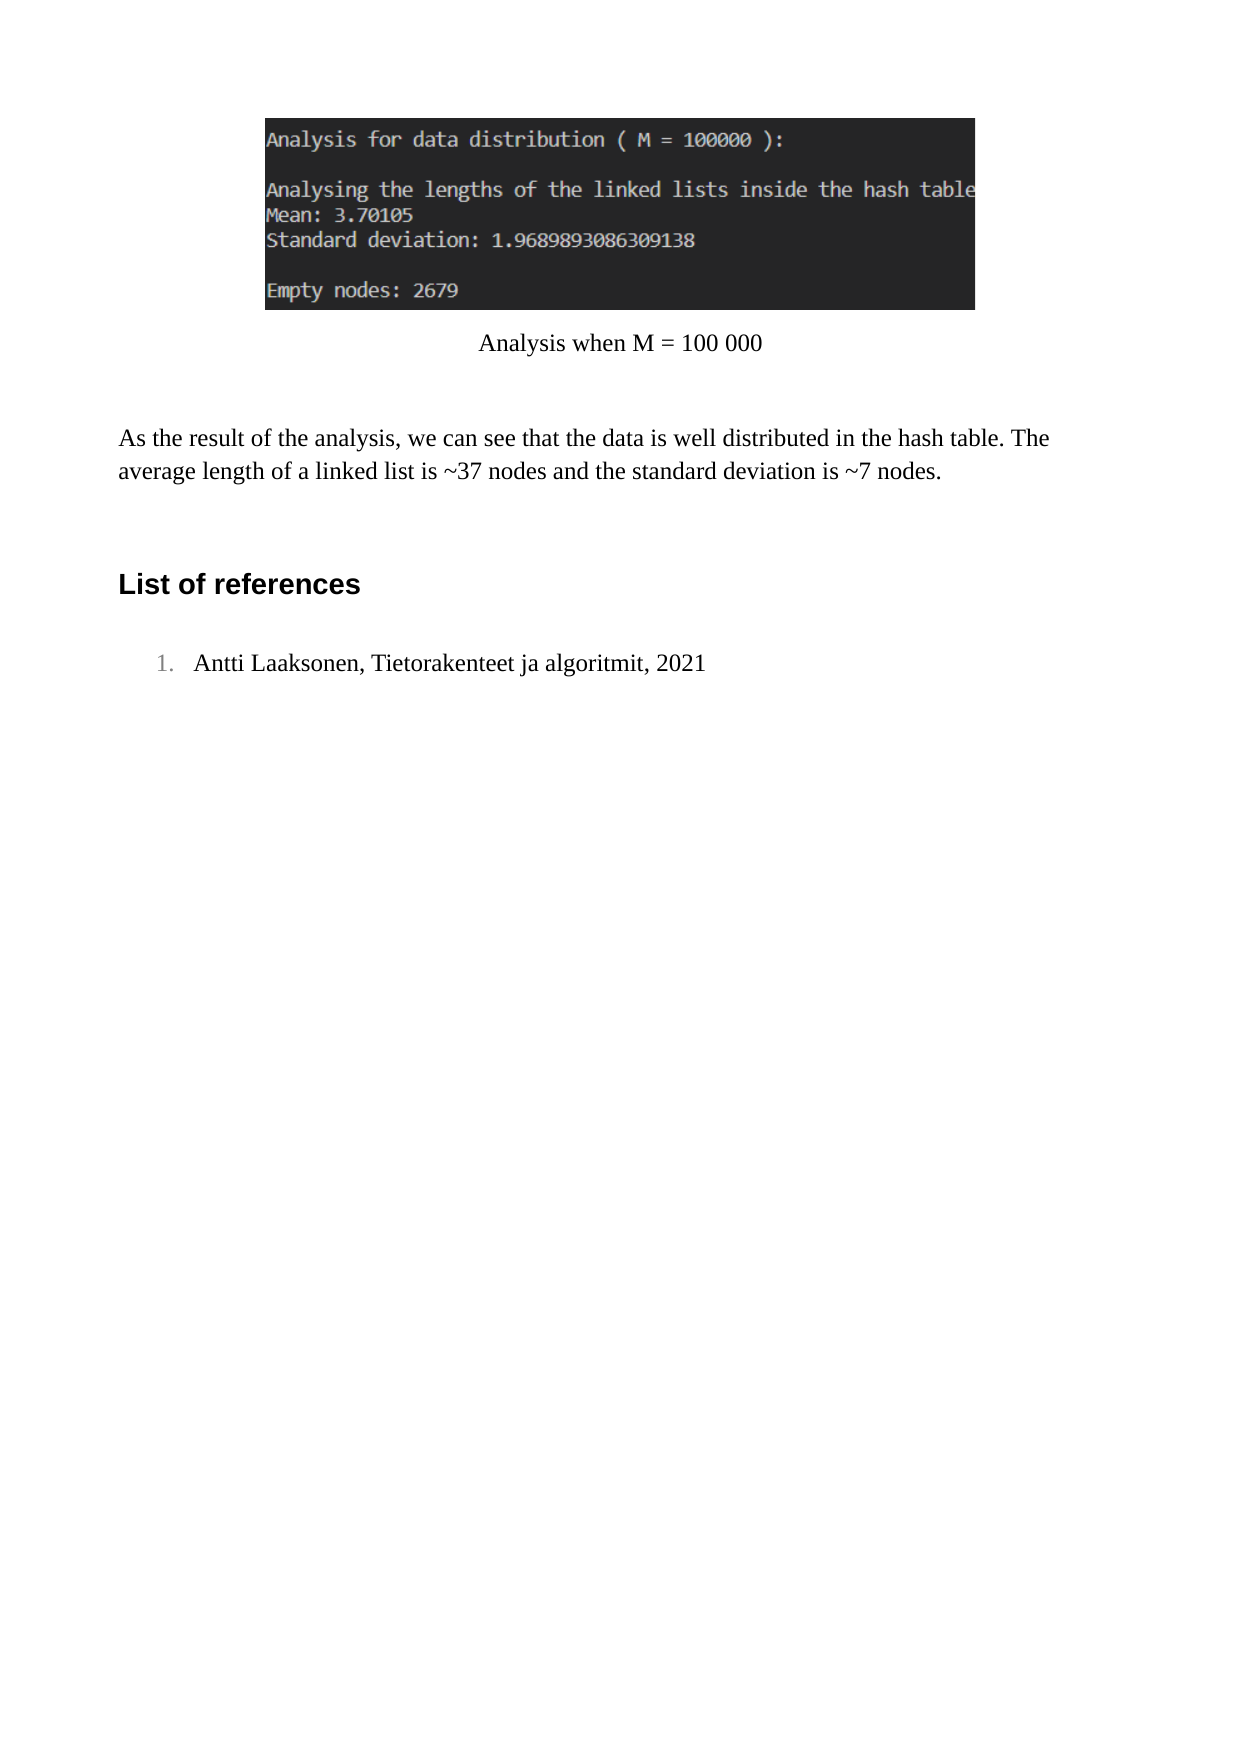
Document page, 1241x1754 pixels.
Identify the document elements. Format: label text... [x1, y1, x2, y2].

subtitle List of references [118, 567, 1122, 600]
list Antti Laaksonen, Tietorakenteet ja algoritmit, 2021 [156, 648, 1122, 677]
text As the result of the analysis, we can see that the data is well distributed in the hash table. The average length of a linked list is ~37 nodes and the standard deviation is ~7 nodes. [118, 423, 1122, 485]
text Analysis when M = 100 000 [118, 328, 1122, 357]
